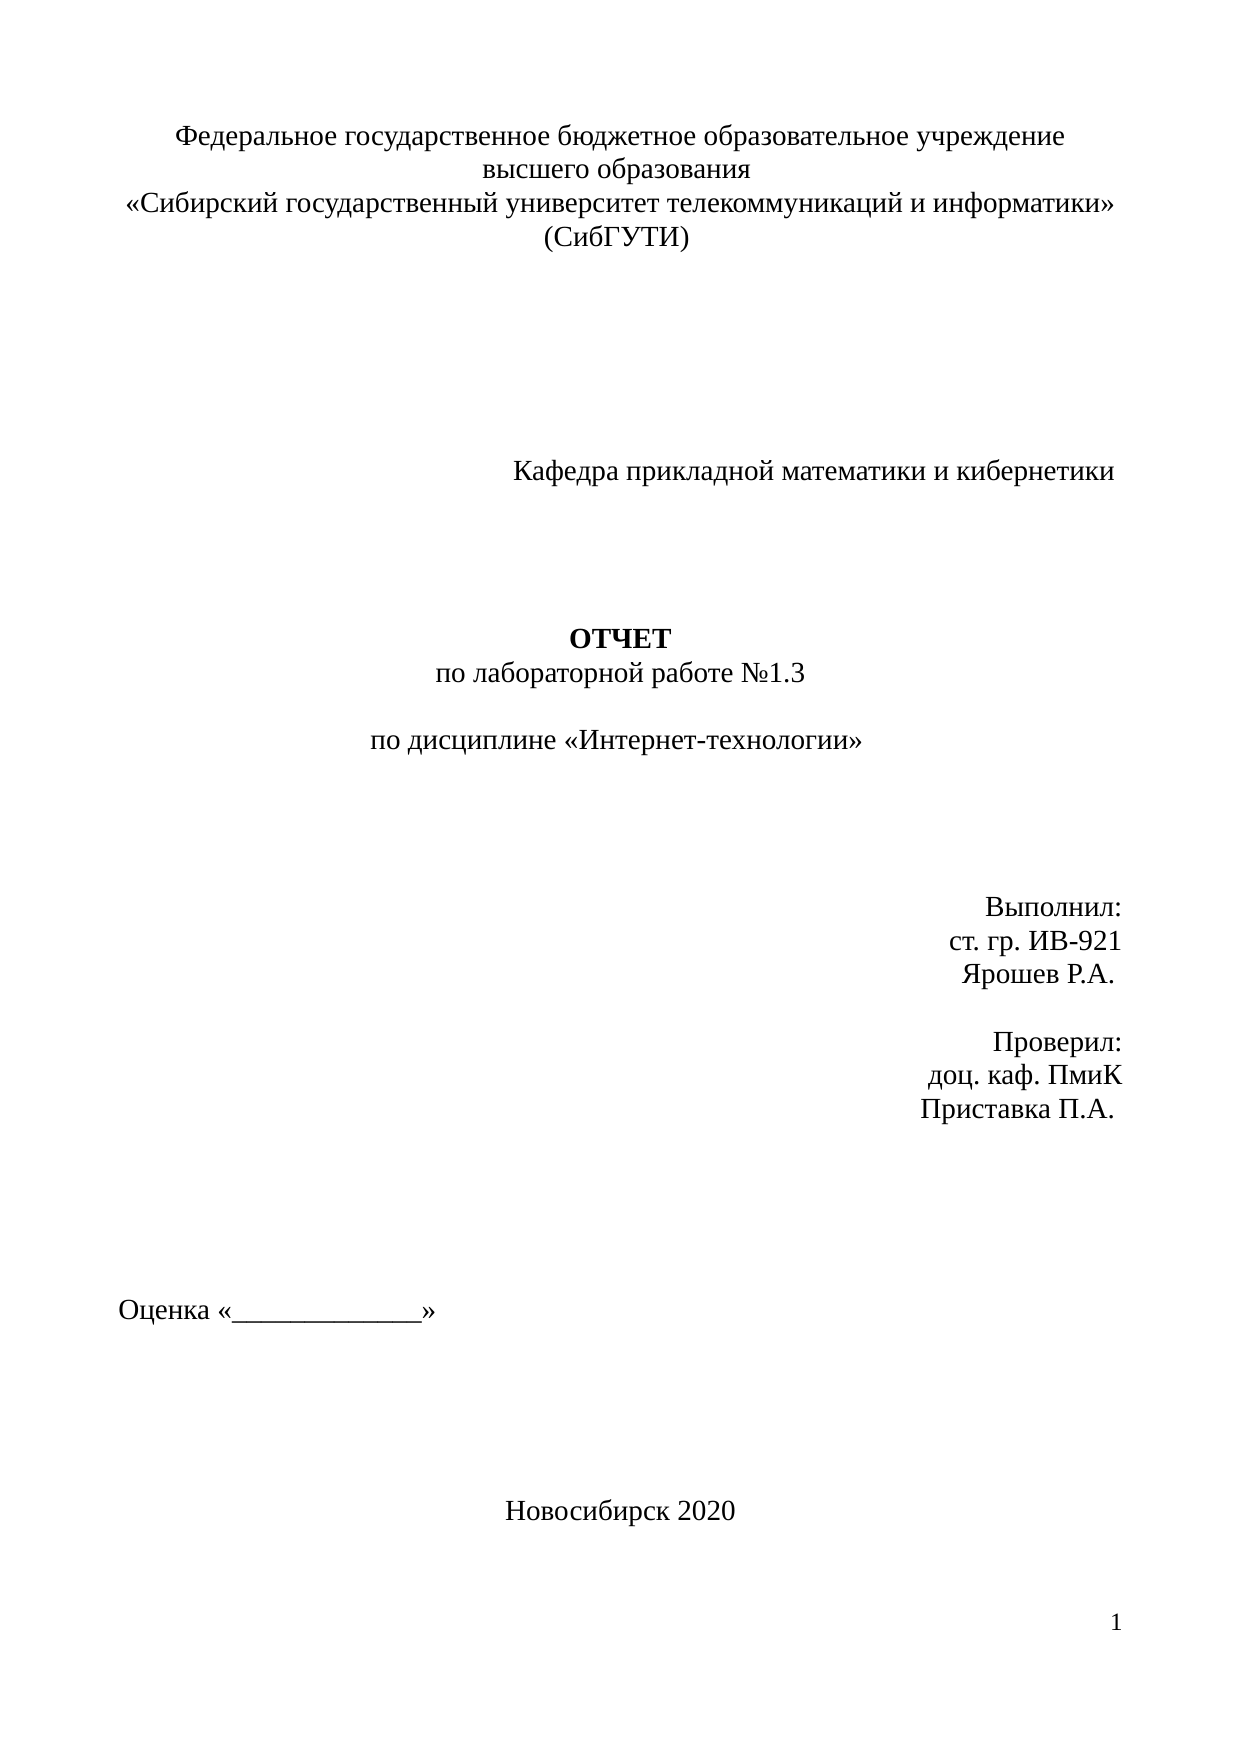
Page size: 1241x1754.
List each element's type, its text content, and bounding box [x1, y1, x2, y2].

text по лабораторной работе №1.3 [118, 655, 1122, 688]
text ОТЧЕТ [118, 621, 1122, 655]
text Федеральное государственное бюджетное образовательное учреждение высшего образования [118, 118, 1122, 185]
text Проверил: [118, 1024, 1122, 1057]
text по дисциплине «Интернет-технологии» [118, 722, 1122, 755]
text Выполнил: [118, 889, 1122, 923]
text Кафедра прикладной математики и кибернетики [118, 453, 1122, 487]
text «Сибирский государственный университет телекоммуникаций и информатики» (СибГУТИ) [118, 185, 1122, 252]
text Новосибирск 2020 [118, 1493, 1122, 1527]
text ст. гр. ИВ-921 [118, 923, 1122, 957]
text Ярошев Р.А. [118, 957, 1122, 990]
text Оценка «_____________» [118, 1292, 1122, 1326]
text доц. каф. ПмиК [118, 1057, 1122, 1091]
text Приставка П.А. [118, 1091, 1122, 1124]
